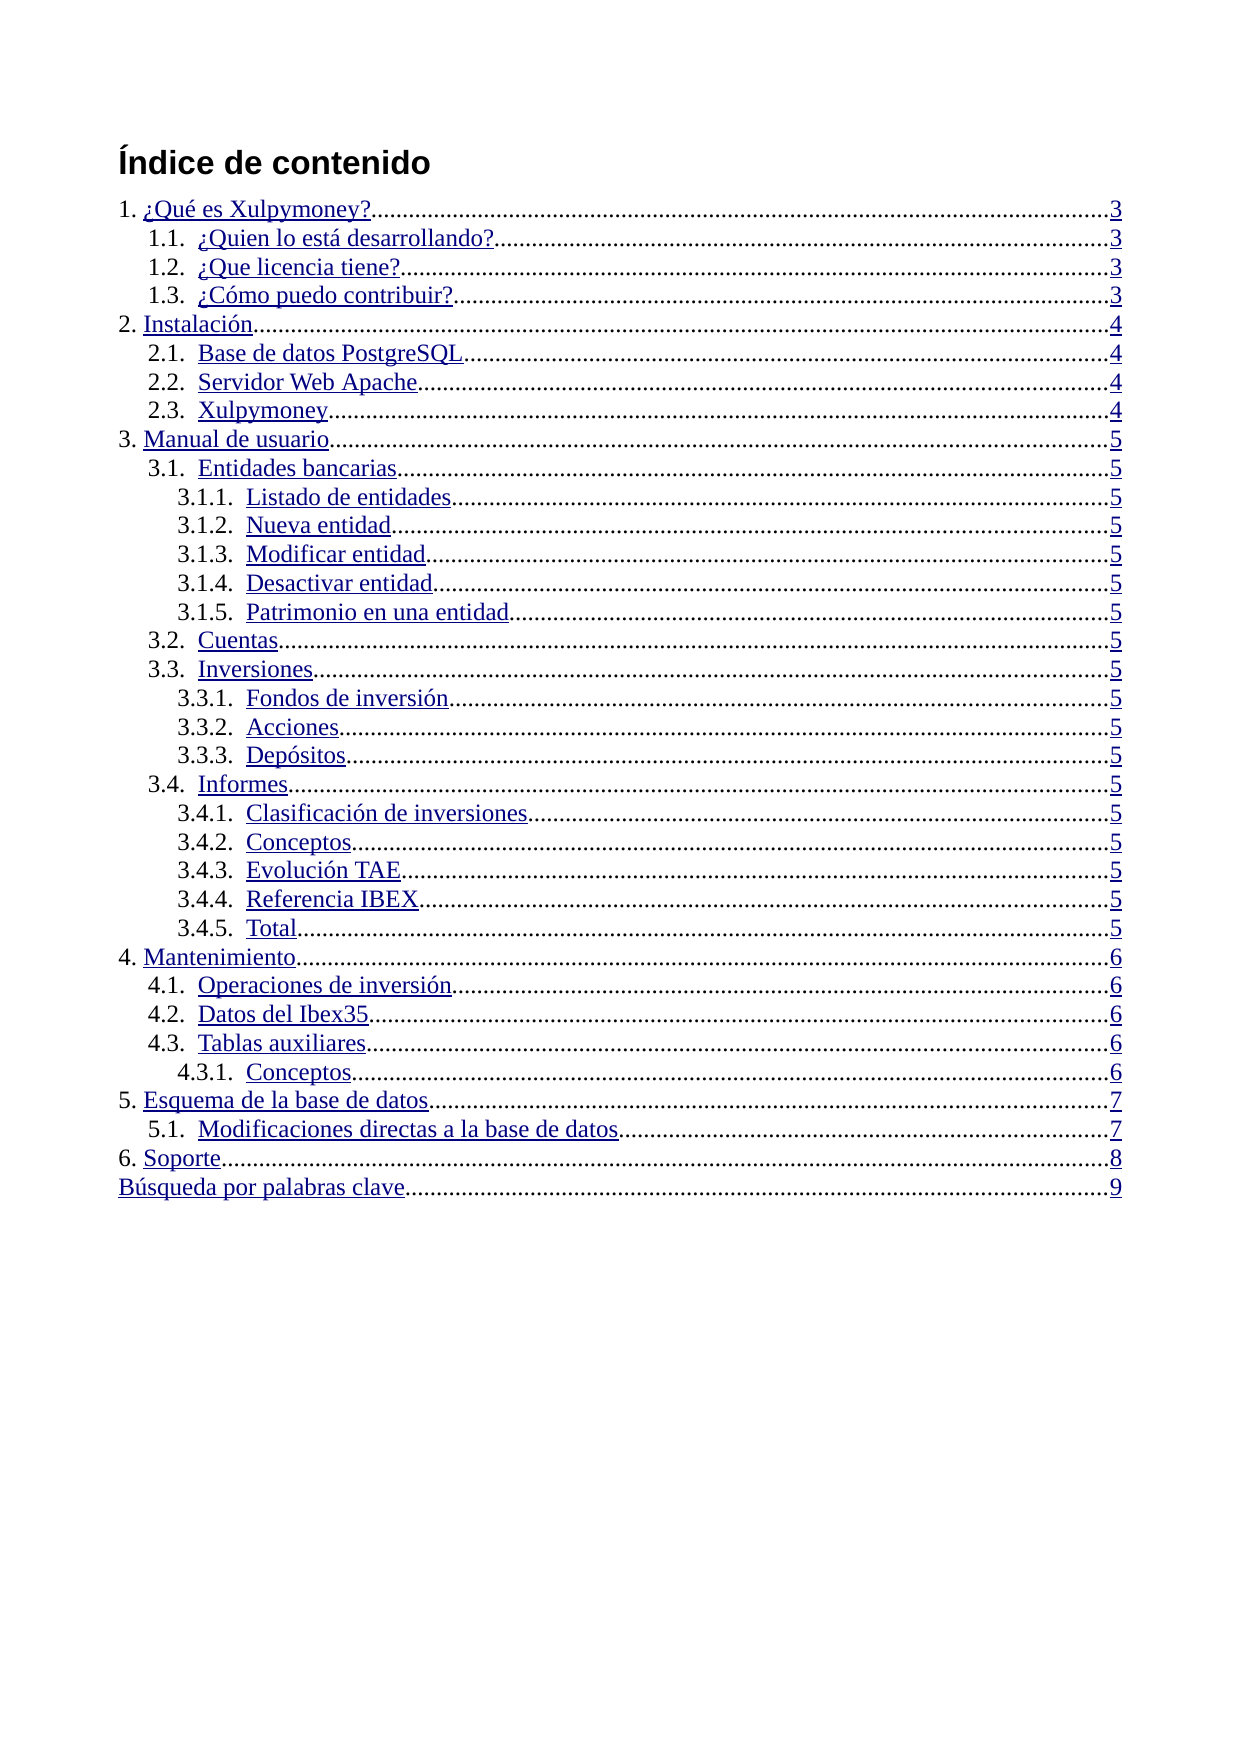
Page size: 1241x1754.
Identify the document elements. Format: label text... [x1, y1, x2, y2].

text 3.1.5. Patrimonio en una entidad 5 [177, 597, 1122, 625]
text 3.1.2. Nueva entidad 5 [177, 510, 1122, 539]
text 5. Esquema de la base de datos 7 [118, 1085, 1122, 1114]
text 3.1.4. Desactivar entidad 5 [177, 568, 1122, 597]
text 3.3.2. Acciones 5 [177, 712, 1122, 740]
text 3.4.4. Referencia IBEX 5 [177, 884, 1122, 913]
text 2.3. Xulpymoney 4 [148, 395, 1122, 424]
text 4.3. Tablas auxiliares 6 [148, 1028, 1122, 1057]
text 5.1. Modificaciones directas a la base de datos 7 [148, 1114, 1122, 1143]
text 3.3.1. Fondos de inversión 5 [177, 683, 1122, 712]
text 3.2. Cuentas 5 [148, 625, 1122, 654]
text 3.3. Inversiones 5 [148, 654, 1122, 683]
text 4.2. Datos del Ibex35 6 [148, 999, 1122, 1028]
text 1.2. ¿Que licencia tiene? 3 [148, 252, 1122, 280]
text 3.4.5. Total 5 [177, 913, 1122, 942]
text 1. ¿Qué es Xulpymoney? 3 [118, 194, 1122, 223]
text 3.4.1. Clasificación de inversiones 5 [177, 798, 1122, 827]
text 3.1.3. Modificar entidad 5 [177, 539, 1122, 568]
text 3.4.2. Conceptos 5 [177, 827, 1122, 855]
text 3.1.1. Listado de entidades 5 [177, 482, 1122, 510]
text 3. Manual de usuario 5 [118, 424, 1122, 453]
text 3.1. Entidades bancarias 5 [148, 453, 1122, 482]
text 4.3.1. Conceptos 6 [177, 1057, 1122, 1085]
text 2.2. Servidor Web Apache 4 [148, 367, 1122, 395]
text 2.1. Base de datos PostgreSQL 4 [148, 338, 1122, 367]
subtitle Índice de contenido [118, 143, 1122, 182]
text Búsqueda por palabras clave 9 [118, 1172, 1122, 1200]
text 4. Mantenimiento 6 [118, 942, 1122, 970]
text 1.1. ¿Quien lo está desarrollando? 3 [148, 223, 1122, 252]
text 2. Instalación 4 [118, 309, 1122, 338]
text 6. Soporte 8 [118, 1143, 1122, 1172]
text 3.4. Informes 5 [148, 769, 1122, 798]
text 3.4.3. Evolución TAE 5 [177, 855, 1122, 884]
text 3.3.3. Depósitos 5 [177, 740, 1122, 769]
text 1.3. ¿Cómo puedo contribuir? 3 [148, 280, 1122, 309]
text 4.1. Operaciones de inversión 6 [148, 970, 1122, 999]
